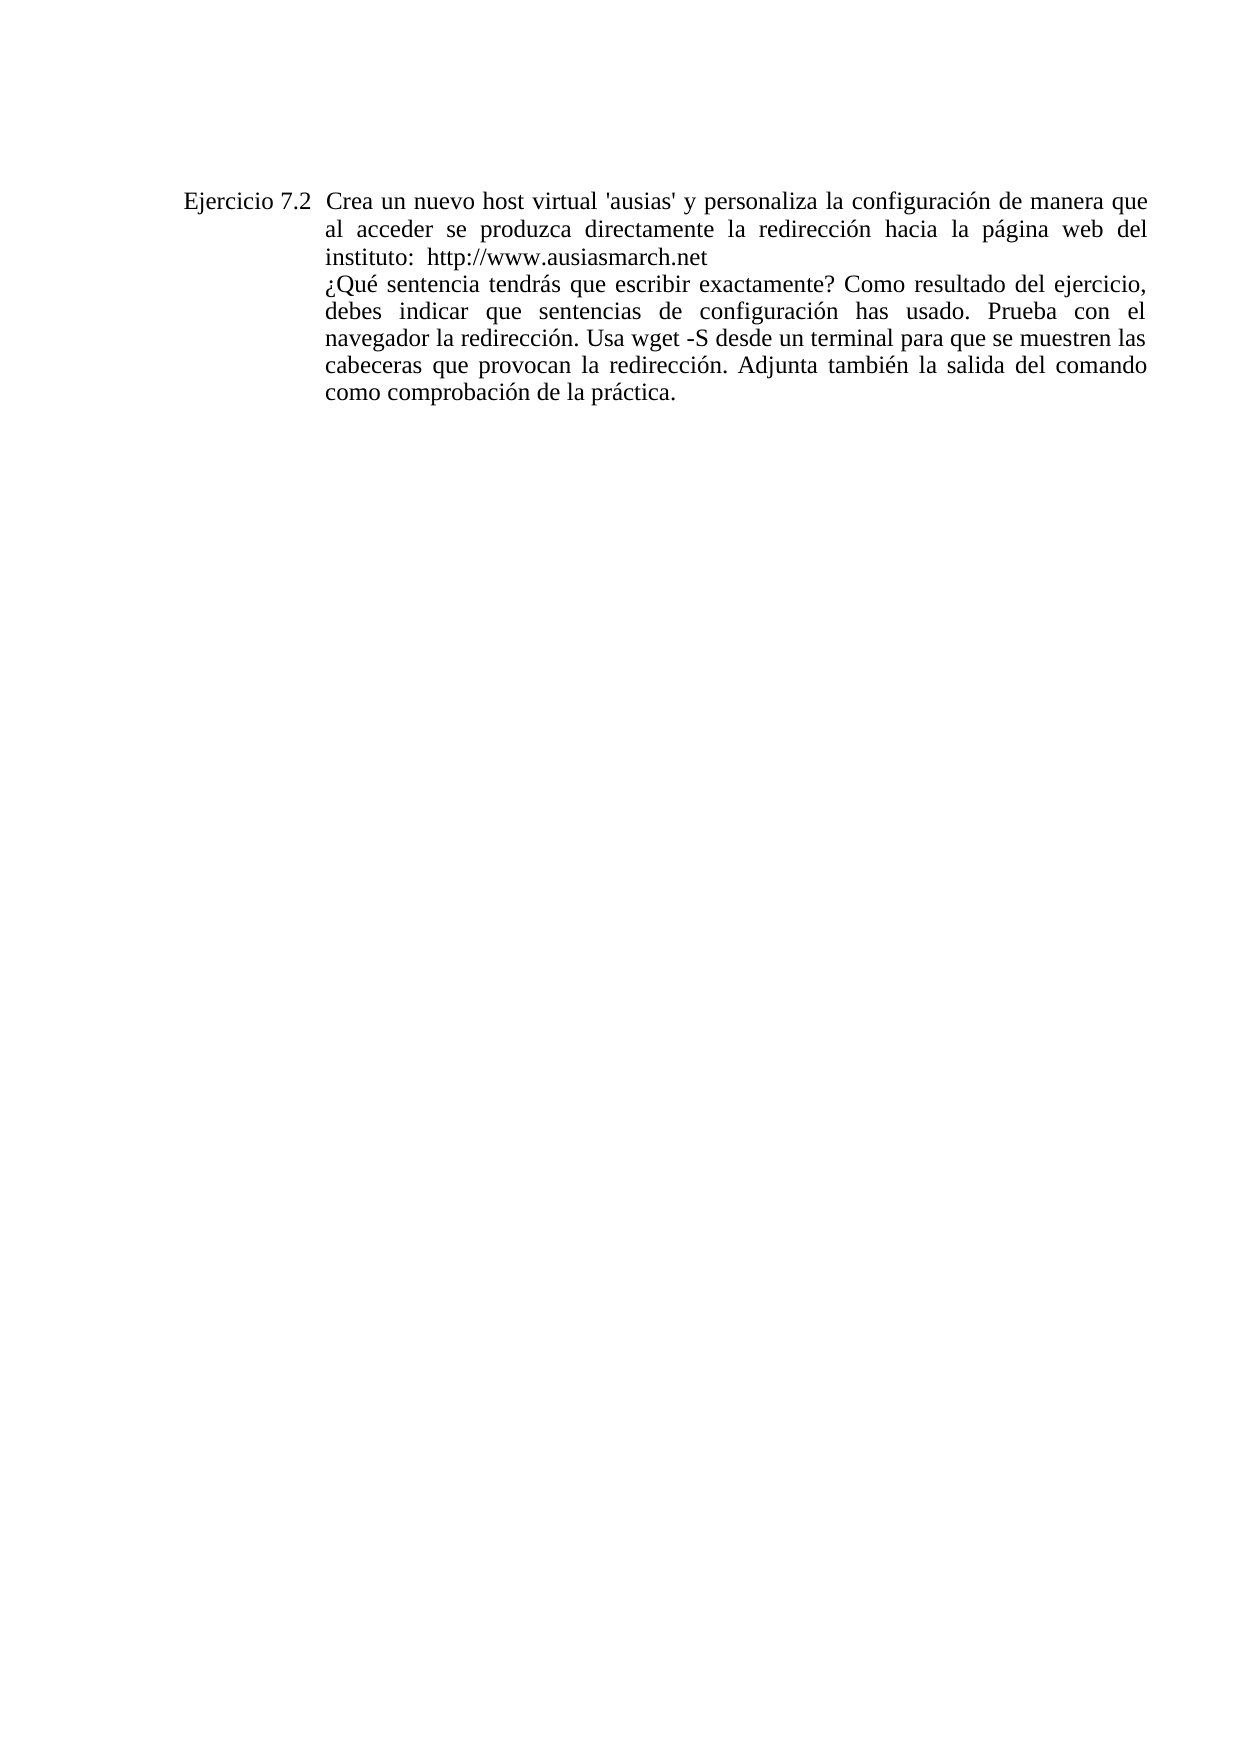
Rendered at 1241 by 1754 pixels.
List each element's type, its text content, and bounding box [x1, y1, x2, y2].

text cabeceras que provocan la redirección. Adjunta también la salida del comando como comprobación de la práctica. [325, 352, 1148, 406]
text Ejercicio 7.2 Crea un nuevo host virtual 'ausias' y personaliza la configuración de manera que al acceder se produzca directamente la redirección hacia la página web del instituto: http://www.ausiasmarch.net [183, 186, 1148, 270]
text ¿Qué sentencia tendrás que escribir exactamente? Como resultado del ejercicio, debes indicar que sentencias de configuración has usado. Prueba con el [325, 271, 1148, 325]
text navegador la redirección. Usa wget -S desde un terminal para que se muestren las [325, 325, 1163, 352]
